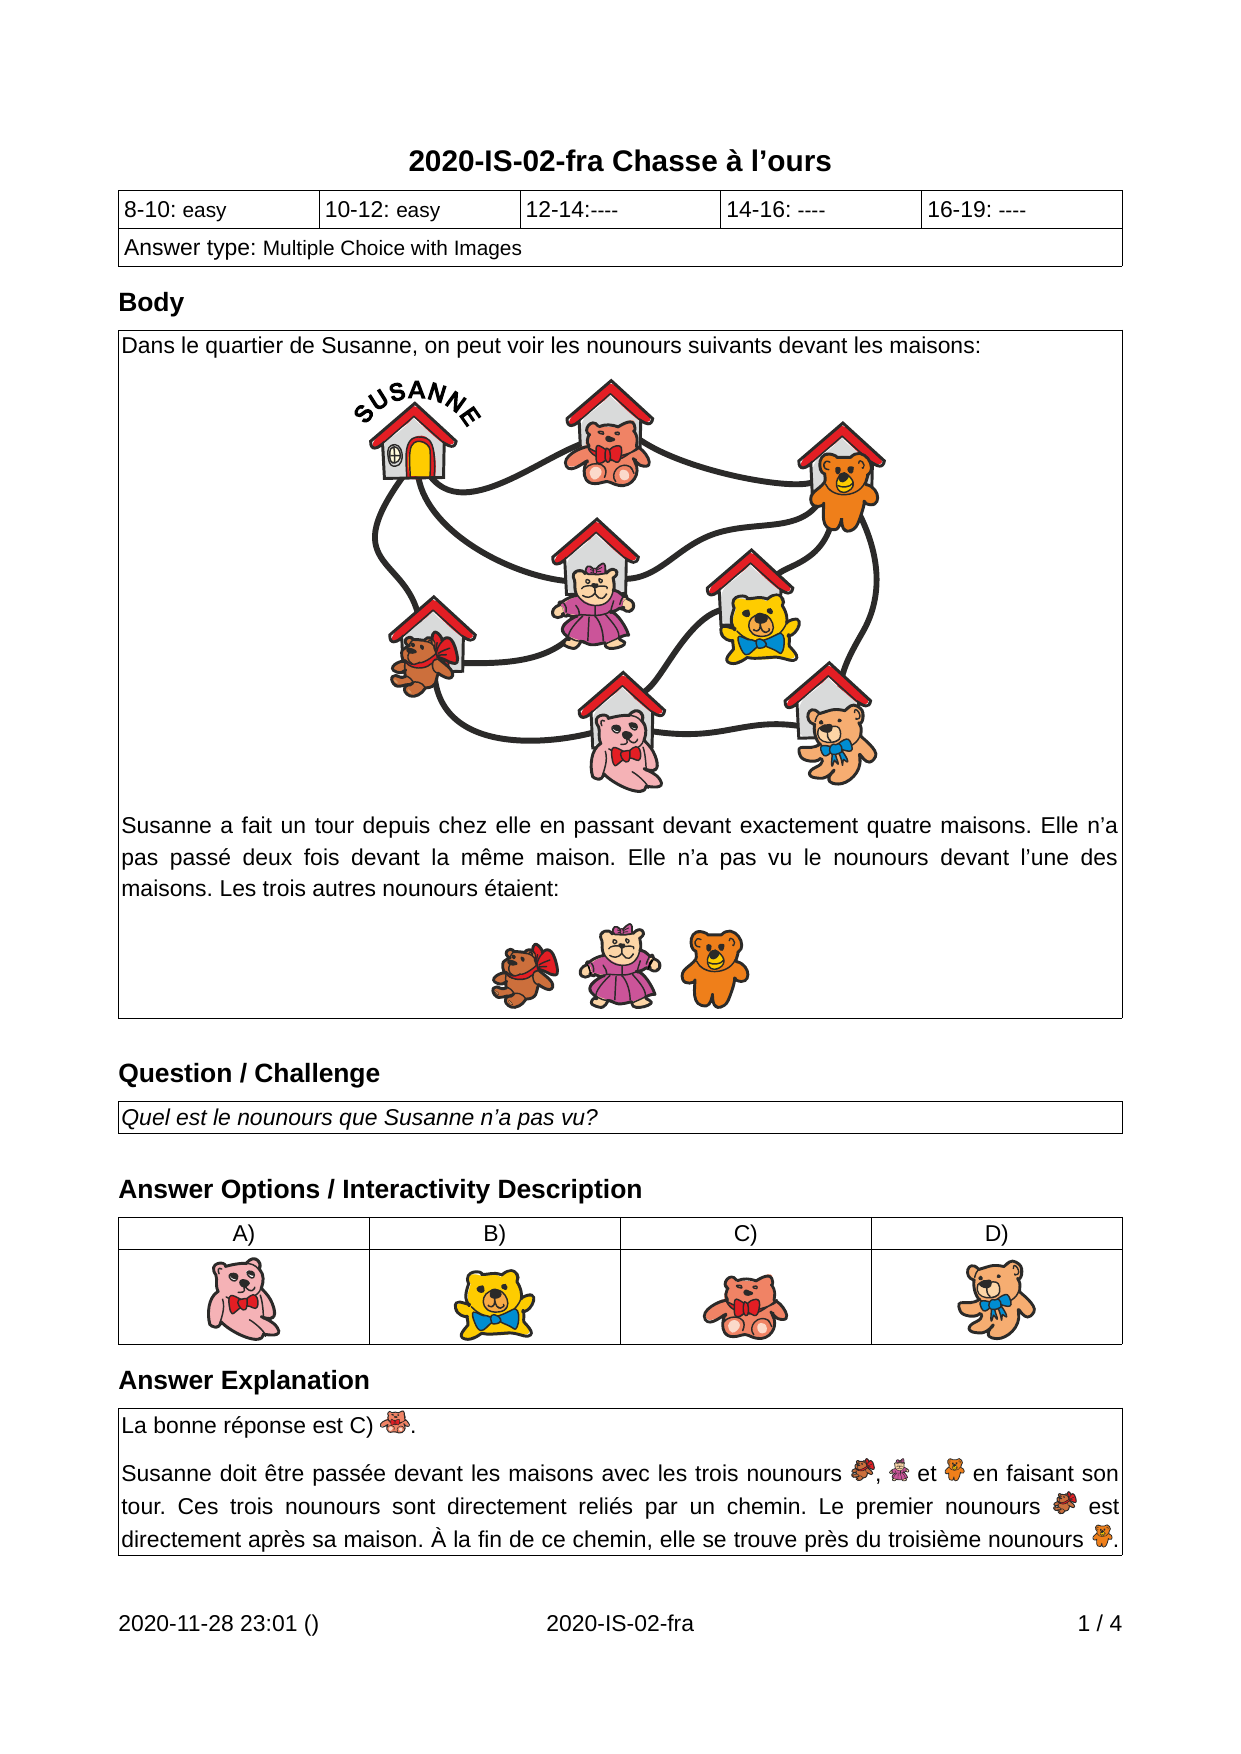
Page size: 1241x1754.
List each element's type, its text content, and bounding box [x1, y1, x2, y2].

table_header 14-16: ---- [721, 191, 921, 228]
subtitle 2020-IS-02-fra Chasse à l’ours [118, 143, 1122, 177]
subtitle Answer Explanation [118, 1365, 1122, 1395]
subtitle Answer Options / Interactivity Description [118, 1174, 1122, 1204]
table_header 16-19: ---- [922, 191, 1122, 228]
table_cell [872, 1250, 1122, 1344]
table_header C) [621, 1218, 871, 1249]
text Susanne doit être passée devant les maisons avec les trois nounours , et en faisant son tour. Ces trois nounours sont directement reliés par un chemin. Le premier nounours est directement après sa maison. À la fin de ce chemin, elle se trouve près du troisième nounours . [119, 1455, 1122, 1555]
table_header D) [872, 1218, 1122, 1249]
table_cell Answer type: Multiple Choice with Images [119, 229, 1122, 266]
table_cell [370, 1250, 620, 1344]
text Susanne a fait un tour depuis chez elle en passant devant exactement quatre maisons. Elle n’a pas passé deux fois devant la même maison. Elle n’a pas vu le nounours devant l’une des maisons. Les trois autres nounours étaient: [119, 809, 1122, 901]
subtitle Question / Challenge [118, 1058, 1122, 1088]
table_header 10-12: easy [320, 191, 520, 228]
subtitle Body [118, 287, 1122, 317]
table_header B) [370, 1218, 620, 1249]
table_cell [119, 1250, 369, 1344]
text Quel est le nounours que Susanne n’a pas vu? [119, 1102, 1122, 1133]
text La bonne réponse est C) . [119, 1409, 1122, 1438]
table_header A) [119, 1218, 369, 1249]
table_cell [621, 1250, 871, 1344]
text Dans le quartier de Susanne, on peut voir les nounours suivants devant les maisons: [119, 331, 1122, 359]
table_header 8-10: easy [119, 191, 319, 228]
table_header 12-14:---- [521, 191, 720, 228]
